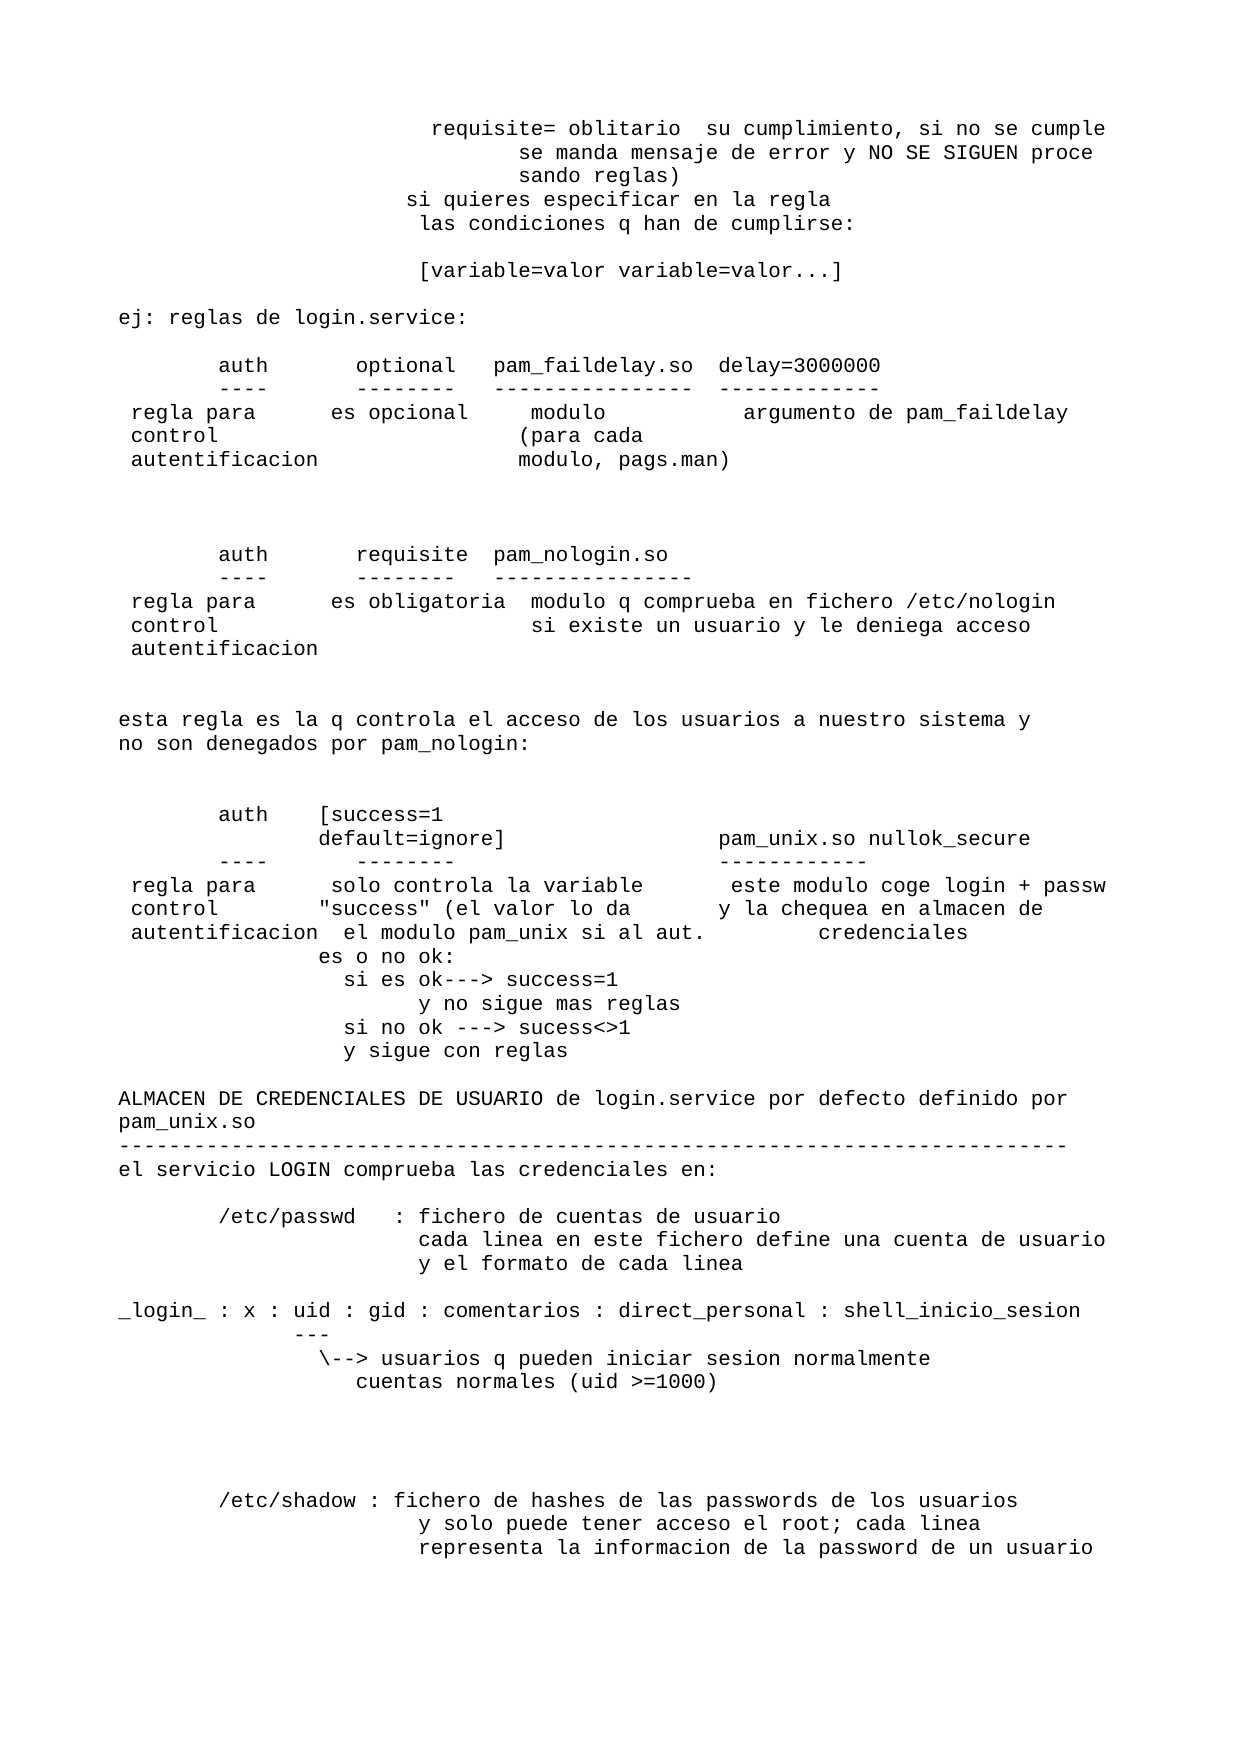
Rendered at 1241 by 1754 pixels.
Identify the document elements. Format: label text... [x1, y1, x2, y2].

text cada linea en este fichero define una cuenta de usuario [118, 1229, 1122, 1253]
text si es ok---> success=1 [118, 969, 1122, 993]
text cuentas normales (uid >=1000) [118, 1371, 1122, 1395]
text no son denegados por pam_nologin: [118, 733, 1122, 757]
text ALMACEN DE CREDENCIALES DE USUARIO de login.service por defecto definido por [118, 1088, 1122, 1111]
text ---- -------- ------------ [118, 851, 1122, 875]
text regla para es obligatoria modulo q comprueba en fichero /etc/nologin [118, 591, 1122, 615]
text el servicio LOGIN comprueba las credenciales en: [118, 1158, 1122, 1182]
text ej: reglas de login.service: [118, 307, 1122, 331]
text [variable=valor variable=valor...] [118, 260, 1122, 284]
text requisite= oblitario su cumplimiento, si no se cumple [118, 118, 1122, 142]
text ---- -------- ---------------- ------------- [118, 378, 1122, 402]
text control (para cada [118, 426, 1122, 449]
text auth [success=1 [118, 804, 1122, 827]
text control si existe un usuario y le deniega acceso [118, 615, 1122, 638]
text y el formato de cada linea [118, 1253, 1122, 1277]
text se manda mensaje de error y NO SE SIGUEN proce [118, 142, 1122, 165]
text ---------------------------------------------------------------------------- [118, 1135, 1122, 1158]
text ---- -------- ---------------- [118, 567, 1122, 591]
text auth optional pam_faildelay.so delay=3000000 [118, 354, 1122, 378]
text si no ok ---> sucess<>1 [118, 1017, 1122, 1040]
text representa la informacion de la password de un usuario [118, 1537, 1122, 1561]
text --- [118, 1324, 1122, 1348]
text default=ignore] pam_unix.so nullok_secure [118, 827, 1122, 851]
text es o no ok: [118, 946, 1122, 969]
text /etc/shadow : fichero de hashes de las passwords de los usuarios [118, 1489, 1122, 1513]
text pam_unix.so [118, 1111, 1122, 1135]
text y no sigue mas reglas [118, 993, 1122, 1017]
text sando reglas) [118, 165, 1122, 189]
text autentificacion [118, 638, 1122, 662]
text auth requisite pam_nologin.so [118, 544, 1122, 567]
text y solo puede tener acceso el root; cada linea [118, 1513, 1122, 1537]
text regla para solo controla la variable este modulo coge login + passw [118, 875, 1122, 898]
text regla para es opcional modulo argumento de pam_faildelay [118, 402, 1122, 426]
text _login_ : x : uid : gid : comentarios : direct_personal : shell_inicio_sesion [118, 1300, 1122, 1324]
text esta regla es la q controla el acceso de los usuarios a nuestro sistema y [118, 709, 1122, 733]
text si quieres especificar en la regla [118, 189, 1122, 213]
text autentificacion modulo, pags.man) [118, 449, 1122, 473]
text autentificacion el modulo pam_unix si al aut. credenciales [118, 922, 1122, 946]
text las condiciones q han de cumplirse: [118, 213, 1122, 236]
text y sigue con reglas [118, 1040, 1122, 1064]
text control "success" (el valor lo da y la chequea en almacen de [118, 898, 1122, 922]
text /etc/passwd : fichero de cuentas de usuario [118, 1206, 1122, 1229]
text \--> usuarios q pueden iniciar sesion normalmente [118, 1348, 1122, 1371]
